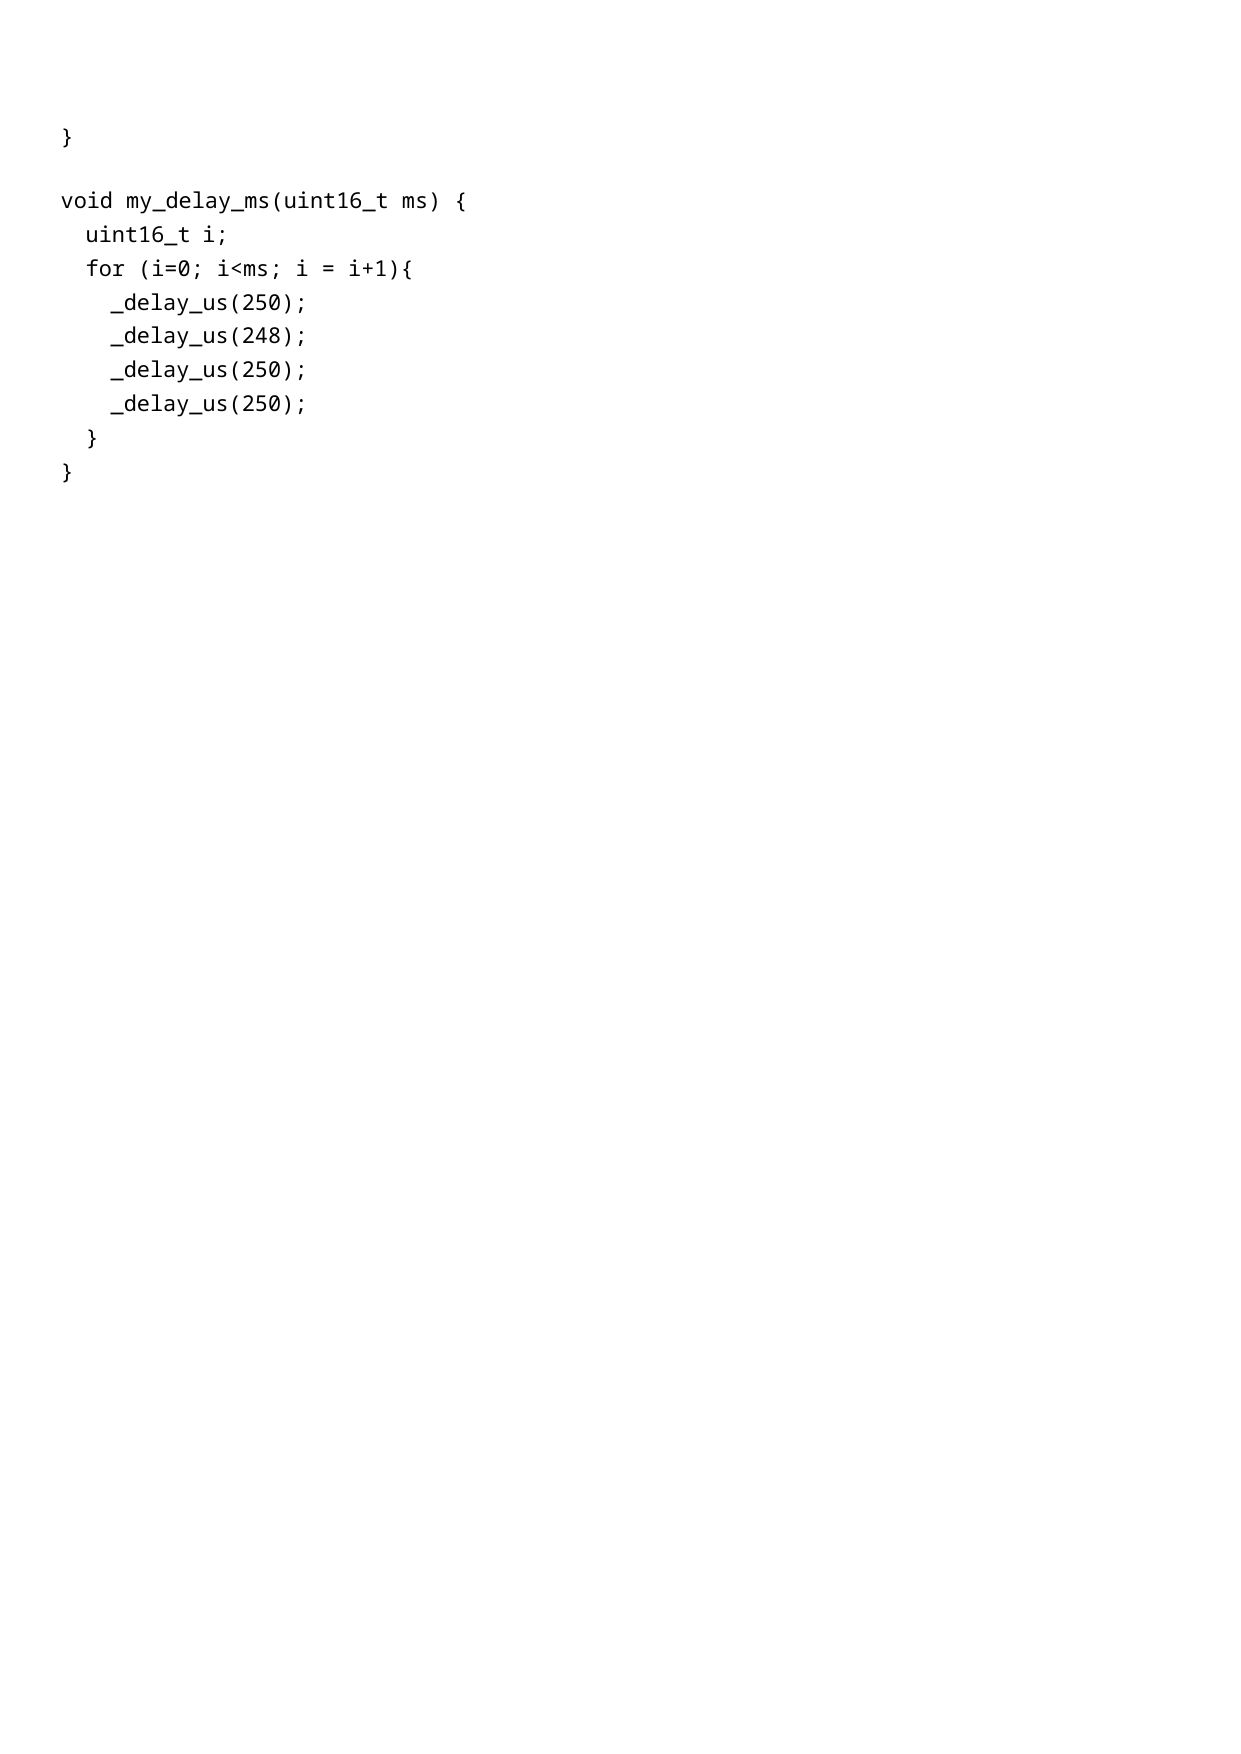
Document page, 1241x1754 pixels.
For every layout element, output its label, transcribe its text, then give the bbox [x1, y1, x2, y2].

text void my_delay_ms(uint16_t ms) { [60, 185, 1154, 214]
text _delay_us(250); [110, 286, 1154, 316]
text } [60, 456, 1154, 485]
text } [60, 121, 1154, 151]
text uint16_t i; [85, 219, 1154, 248]
text } [85, 422, 1154, 452]
text _delay_us(250); [110, 354, 1154, 384]
text for (i=0; i<ms; i = i+1){ [85, 252, 1154, 282]
text _delay_us(250); [110, 388, 1154, 418]
text _delay_us(248); [110, 320, 1154, 350]
